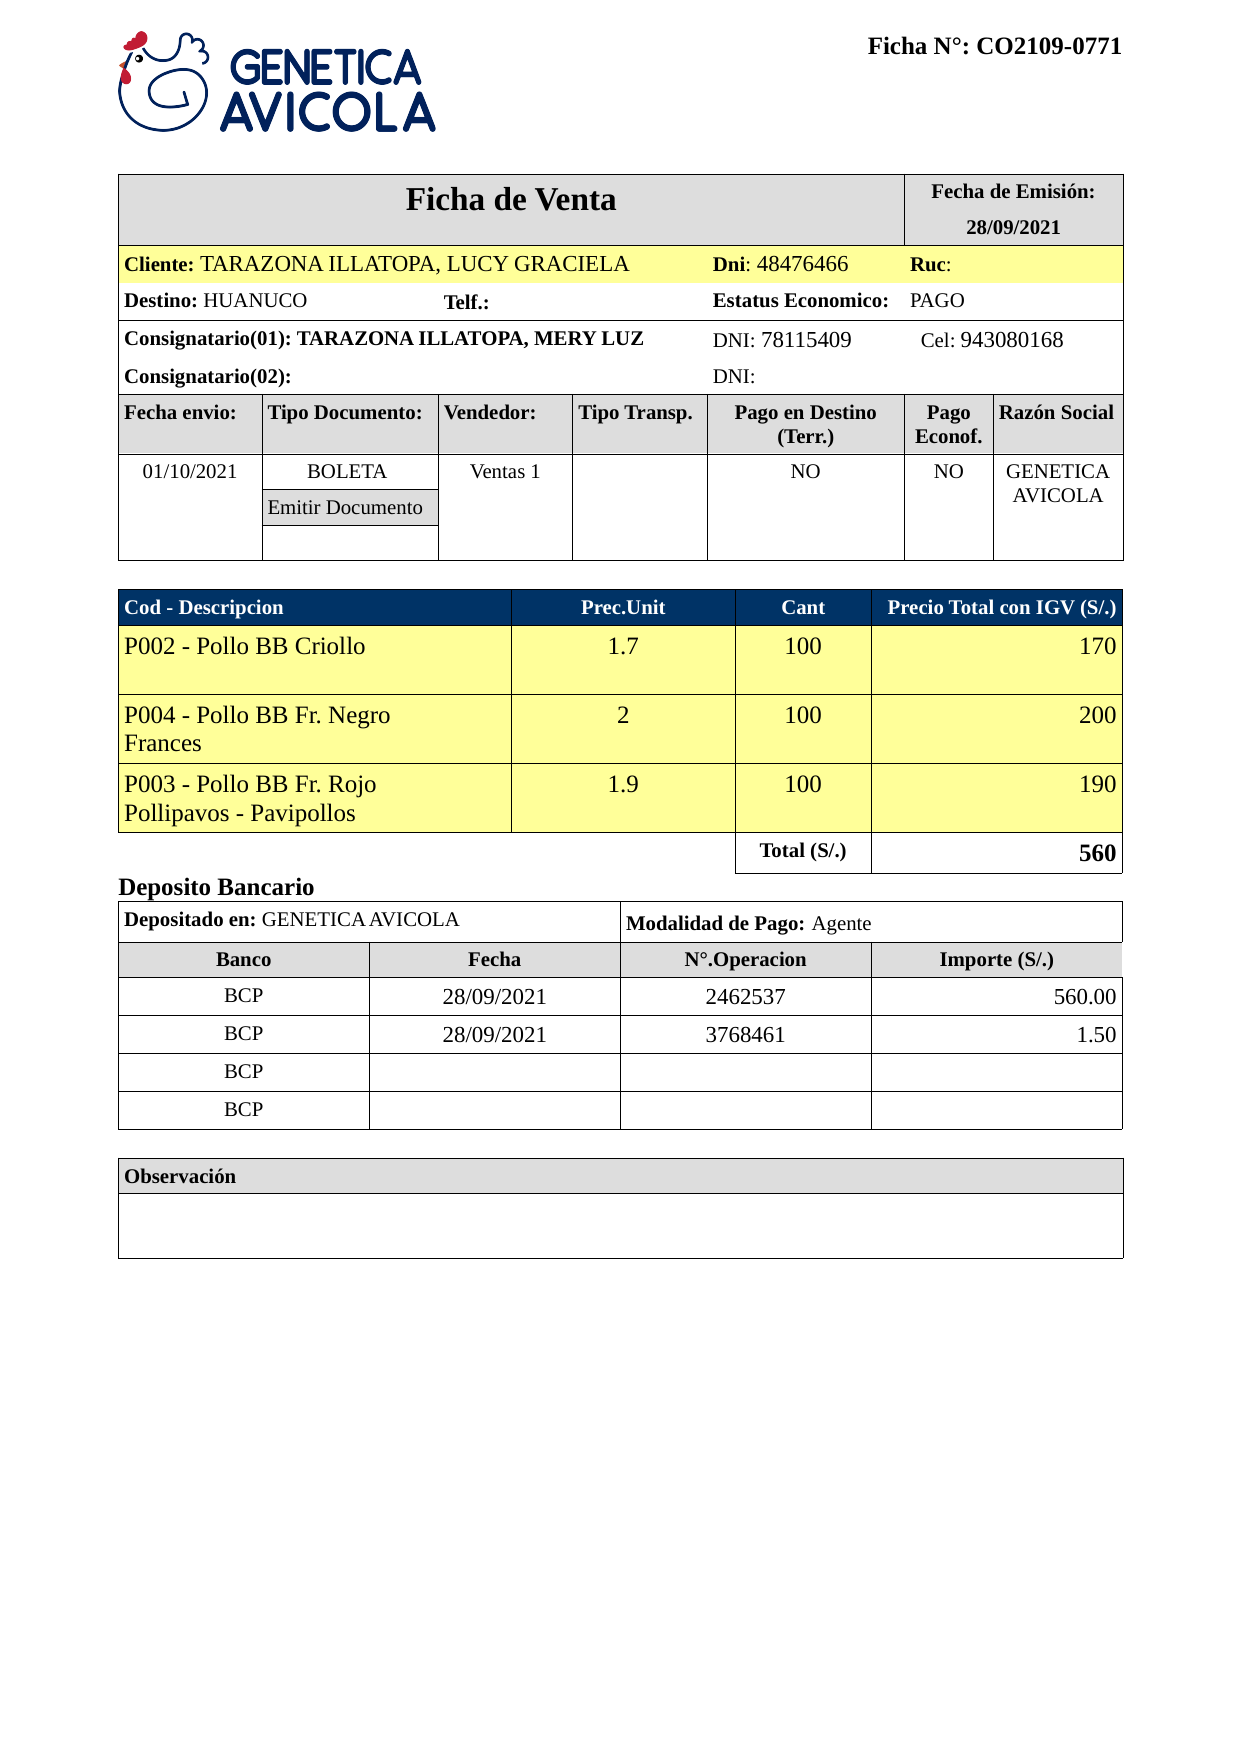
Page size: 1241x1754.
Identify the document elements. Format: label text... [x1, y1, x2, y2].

table_cell BOLETA [263, 455, 438, 489]
table_cell Ruc: [904, 246, 1123, 283]
table_cell PAGO [904, 283, 1123, 320]
table_cell Estatus Economico: [707, 283, 904, 320]
table_cell Razón Social [994, 395, 1123, 453]
table_cell [573, 455, 707, 560]
table_cell [872, 1092, 1122, 1129]
table_cell [621, 1054, 871, 1091]
table_header Observación [119, 1159, 1123, 1193]
table_cell 560 [872, 833, 1122, 872]
table_cell Tipo Documento: [263, 395, 438, 453]
table_cell 2462537 [621, 978, 871, 1015]
table_cell 28/09/2021 [370, 1016, 620, 1053]
table_cell Cel: 943080168 [915, 321, 1123, 358]
table_cell [263, 526, 438, 560]
table_cell 1.9 [512, 764, 735, 832]
table_header Cant [736, 590, 871, 625]
table_cell [118, 833, 511, 872]
text Deposito Bancario [118, 872, 1122, 901]
table_cell [621, 1092, 871, 1129]
table_cell P003 - Pollo BB Fr. Rojo Pollipavos - Pavipollos [119, 764, 511, 832]
table_cell Pago Econof. [905, 395, 993, 453]
table_cell [511, 833, 735, 872]
table_cell 1.7 [512, 626, 735, 694]
table_cell BCP [119, 1016, 369, 1053]
table_cell 200 [872, 695, 1122, 763]
table_cell [872, 1054, 1122, 1091]
table_cell BCP [119, 978, 369, 1015]
table_cell GENETICA AVICOLA [994, 455, 1123, 560]
table_cell 170 [872, 626, 1122, 694]
table_cell Banco [119, 943, 369, 977]
table_cell 01/10/2021 [119, 455, 262, 560]
table_cell Telf.: [438, 283, 707, 320]
table_cell 3768461 [621, 1016, 871, 1053]
table_cell [370, 1054, 620, 1091]
table_cell NO [905, 455, 993, 560]
table_cell Destino: HUANUCO [119, 283, 438, 320]
table_cell Ventas 1 [439, 455, 572, 560]
table_cell Total (S/.) [736, 833, 871, 872]
table_cell Dni: 48476466 [707, 246, 904, 283]
table_header Prec.Unit [512, 590, 735, 625]
table_cell 100 [736, 626, 871, 694]
table_cell Consignatario(02): [119, 358, 707, 394]
table_header Precio Total con IGV (S/.) [872, 590, 1122, 625]
table_cell 100 [736, 695, 871, 763]
table_cell P002 - Pollo BB Criollo [119, 626, 511, 694]
table_cell 28/09/2021 [370, 978, 620, 1015]
table_cell DNI: [707, 358, 1123, 394]
table_cell Importe (S/.) [872, 943, 1122, 977]
table_cell Cliente: TARAZONA ILLATOPA, LUCY GRACIELA [119, 246, 707, 283]
table_cell Consignatario(01): TARAZONA ILLATOPA, MERY LUZ [119, 321, 707, 358]
table_cell DNI: 78115409 [707, 321, 915, 358]
table_cell Pago en Destino (Terr.) [708, 395, 904, 453]
table_header Ficha de Venta [119, 175, 904, 245]
table_cell Vendedor: [439, 395, 572, 453]
table_header Modalidad de Pago: Agente [621, 902, 1122, 942]
table_header Cod - Descripcion [119, 590, 511, 625]
table_cell 1.50 [872, 1016, 1122, 1053]
table_cell Fecha envio: [119, 395, 262, 453]
table_cell [119, 1194, 1123, 1258]
table_cell P004 - Pollo BB Fr. Negro Frances [119, 695, 511, 763]
table_cell 2 [512, 695, 735, 763]
table_header Depositado en: GENETICA AVICOLA [119, 902, 620, 942]
table_header Fecha de Emisión: [905, 175, 1123, 209]
table_cell NO [708, 455, 904, 560]
picture [118, 31, 436, 132]
table_cell Fecha [370, 943, 620, 977]
table_cell 28/09/2021 [905, 209, 1123, 245]
table_cell Emitir Documento [263, 490, 438, 525]
table_cell [370, 1092, 620, 1129]
table_cell N°.Operacion [621, 943, 871, 977]
table_cell 560.00 [872, 978, 1122, 1015]
table_cell 100 [736, 764, 871, 832]
table_cell BCP [119, 1054, 369, 1091]
table_cell BCP [119, 1092, 369, 1129]
table_cell Tipo Transp. [573, 395, 707, 453]
table_cell 190 [872, 764, 1122, 832]
